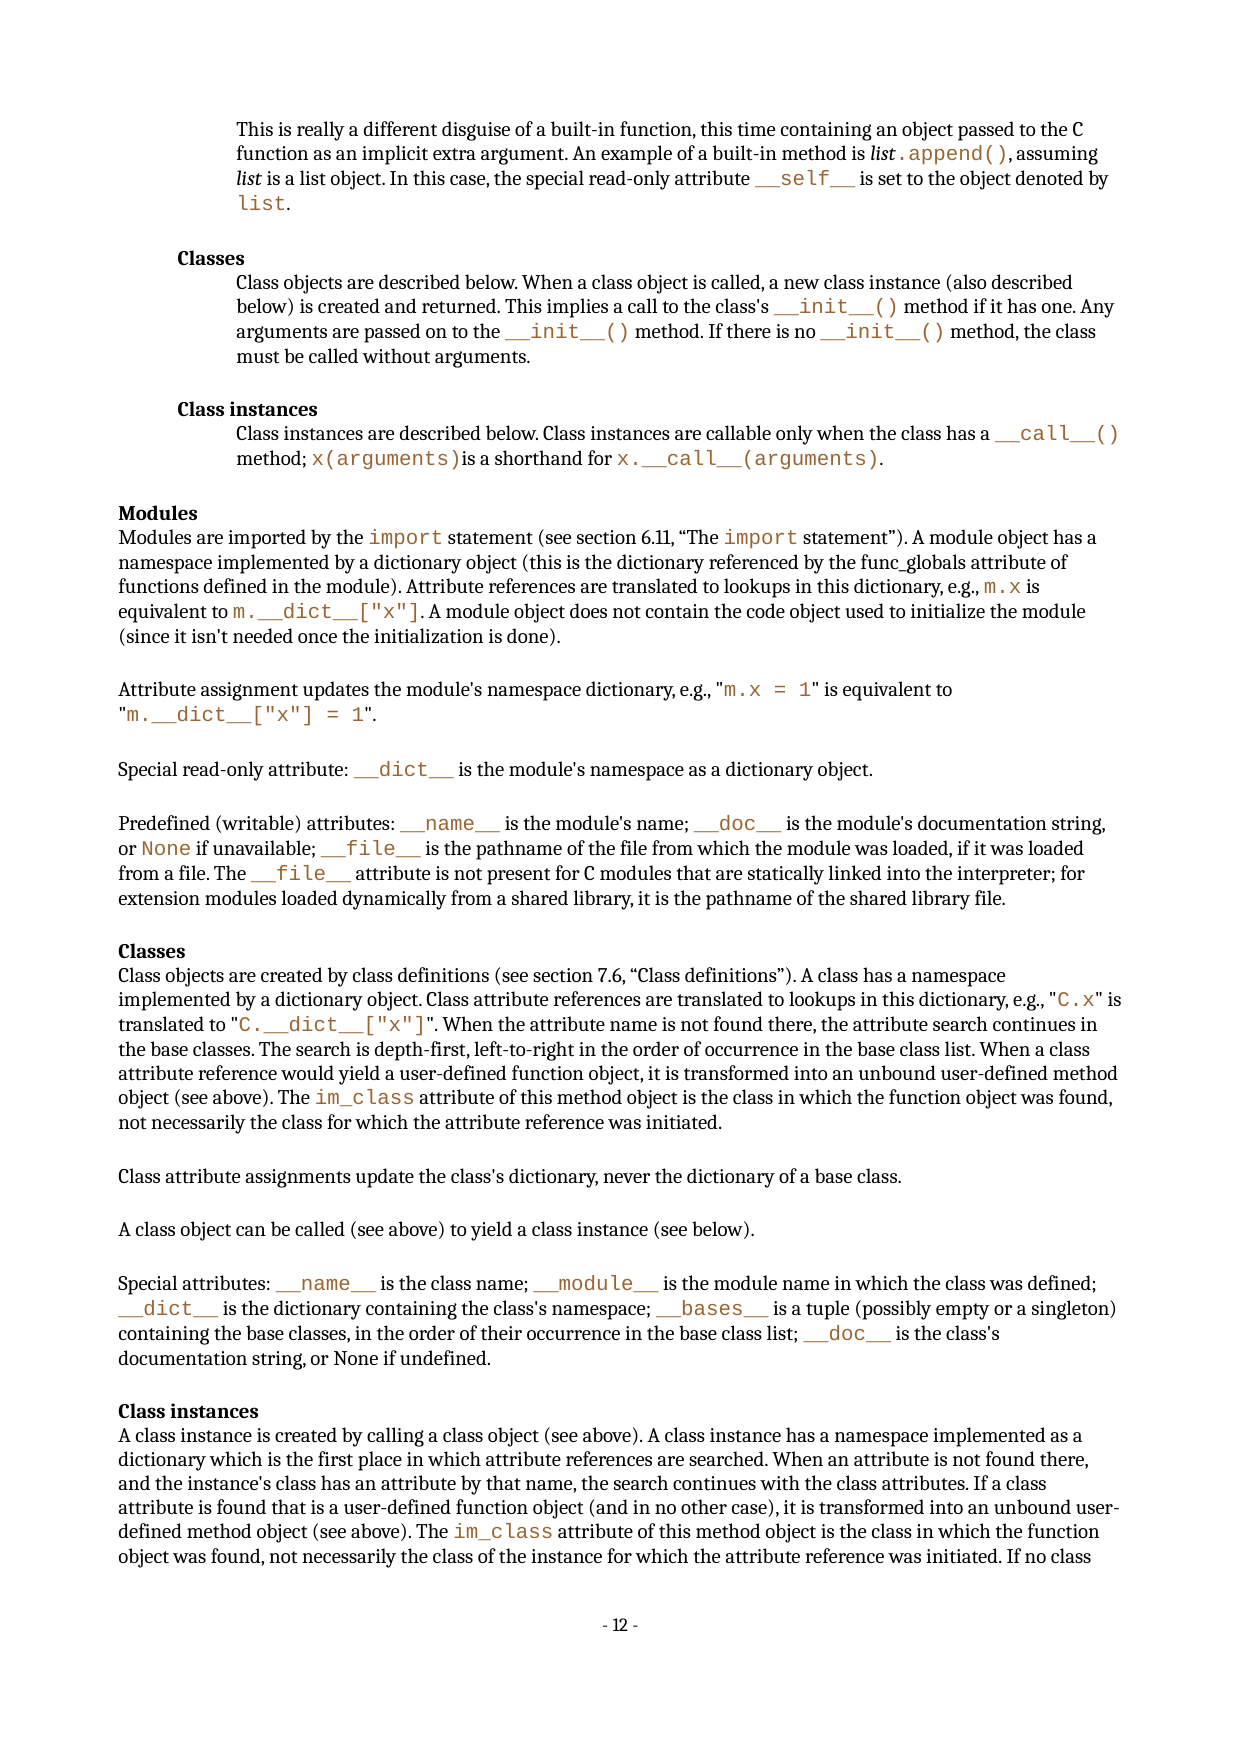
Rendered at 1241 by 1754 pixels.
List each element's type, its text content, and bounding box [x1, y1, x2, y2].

subtitle Classes [177, 247, 1122, 271]
list Class instances are described below. Class instances are callable only when the class has a __call__() method; x(arguments)is a shorthand for x.__call__(arguments). [236, 422, 1122, 472]
list Special read-only attribute: __dict__ is the module's namespace as a dictionary object. [118, 757, 1122, 782]
list Predefined (writable) attributes: __name__ is the module's name; __doc__ is the module's documentation string, or None if unavailable; __file__ is the pathname of the file from which the module was loaded, if it was loaded from a file. The __file__ attribute is not present for C modules that are statically linked into the interpreter; for extension modules loaded dynamically from a shared library, it is the pathname of the shared library file. [118, 812, 1122, 911]
list Class objects are described below. When a class object is called, a new class instance (also described below) is created and returned. This implies a call to the class's __init__() method if it has one. Any arguments are passed on to the __init__() method. If there is no __init__() method, the class must be called without arguments. [236, 271, 1122, 368]
list A class object can be called (see above) to yield a class instance (see below). [118, 1218, 1122, 1242]
list This is really a different disguise of a built-in function, this time containing an object passed to the C function as an implicit extra argument. An example of a built-in method is list.append(), assuming list is a list object. In this case, the special read-only attribute __self__ is set to the object denoted by list. [236, 118, 1122, 217]
list Attribute assignment updates the module's namespace dictionary, e.g., "m.x = 1" is equivalent to "m.__dict__["x"] = 1". [118, 678, 1122, 728]
subtitle Class instances [118, 1400, 1122, 1424]
list Modules are imported by the import statement (see section 6.11, “The import statement”). A module object has a namespace implemented by a dictionary object (this is the dictionary referenced by the func_globals attribute of functions defined in the module). Attribute references are translated to lookups in this dictionary, e.g., m.x is equivalent to m.__dict__["x"]. A module object does not contain the code object used to initialize the module (since it isn't needed once the initialization is done). [118, 525, 1122, 648]
subtitle Modules [118, 501, 1122, 525]
list Special attributes: __name__ is the class name; __module__ is the module name in which the class was defined; __dict__ is the dictionary containing the class's namespace; __bases__ is a tuple (possibly empty or a singleton) containing the base classes, in the order of their occurrence in the base class list; __doc__ is the class's documentation string, or None if undefined. [118, 1271, 1122, 1370]
subtitle Class instances [177, 398, 1122, 422]
subtitle Classes [118, 940, 1122, 964]
list Class objects are created by class definitions (see section 7.6, “Class definitions”). A class has a namespace implemented by a dictionary object. Class attribute references are translated to lookups in this dictionary, e.g., "C.x" is translated to "C.__dict__["x"]". When the attribute name is not found there, the attribute search continues in the base classes. The search is depth-first, left-to-right in the order of occurrence in the base class list. When a class attribute reference would yield a user-defined function object, it is transformed into an unbound user-defined method object (see above). The im_class attribute of this method object is the class in which the function object was found, not necessarily the class for which the attribute reference was initiated. [118, 964, 1122, 1135]
list Class attribute assignments update the class's dictionary, never the dictionary of a base class. [118, 1164, 1122, 1188]
list A class instance is created by calling a class object (see above). A class instance has a namespace implemented as a dictionary which is the first place in which attribute references are searched. When an attribute is not found there, and the instance's class has an attribute by that name, the search continues with the class attributes. If a class attribute is found that is a user-defined function object (and in no other case), it is transformed into an unbound user-defined method object (see above). The im_class attribute of this method object is the class in which the function object was found, not necessarily the class of the instance for which the attribute reference was initiated. If no class [118, 1424, 1122, 1568]
